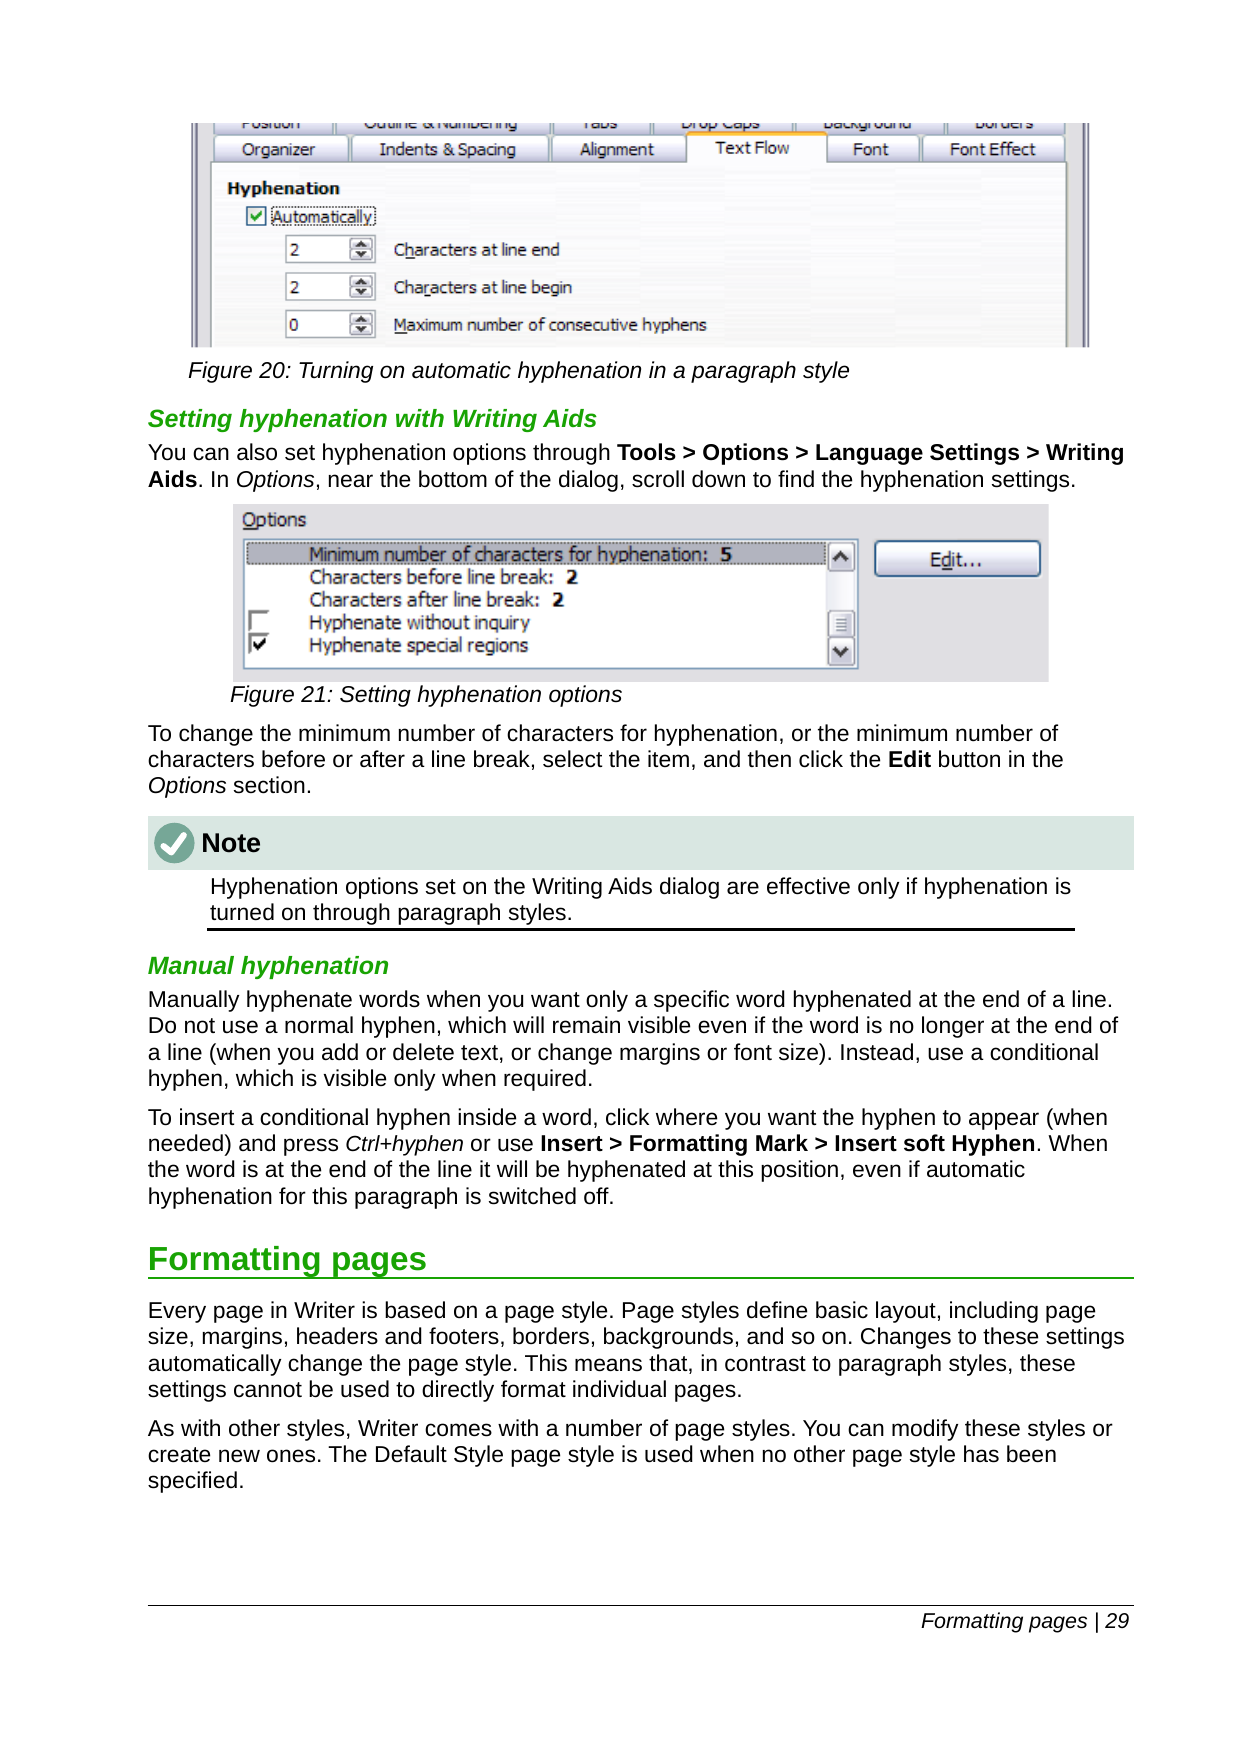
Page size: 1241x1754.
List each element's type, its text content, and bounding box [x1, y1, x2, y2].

text Figure 20: Turning on automatic hyphenation in a paragraph style [188, 352, 1094, 384]
text As with other styles, Writer comes with a number of page styles. You can modify these styles or create new ones. The Default Style page style is used when no other page style has been specified. [148, 1415, 1134, 1494]
text Every page in Writer is based on a page style. Page styles define basic layout, including page size, margins, headers and footers, borders, backgrounds, and so on. Changes to these settings automatically change the page style. This means that, in contrast to paragraph styles, these settings cannot be used to directly format individual pages. [148, 1297, 1134, 1402]
text To insert a conditional hyphen inside a word, click where you want the hyphen to appear (when needed) and press Ctrl+hyphen or use Insert > Formatting Mark > Insert soft Hyphen. When the word is at the end of the line it will be hyphenated at this position, even if automatic hyphenation for this paragraph is switched off. [148, 1104, 1134, 1209]
text Figure 21: Setting hyphenation options [230, 504, 1052, 707]
subtitle Note [148, 816, 1134, 870]
text To change the minimum number of characters for hyphenation, or the minimum number of characters before or after a line break, select the item, and then click the Edit button in the Options section. [148, 719, 1134, 798]
text You can also set hyphenation options through Tools > Options > Language Settings > Writing Aids. In Options, near the bottom of the dialog, scroll down to find the hyphenation settings. [148, 439, 1134, 492]
text Manually hyphenate words when you want only a specific word hyphenated at the end of a line. Do not use a normal hyphen, which will remain visible even if the word is no longer at the end of a line (when you add or delete text, or change margins or font size). Instead, use a conditional hyphen, which is visible only when required. [148, 986, 1134, 1091]
picture [187, 123, 1094, 352]
subtitle Manual hyphenation [148, 951, 1134, 980]
subtitle Formatting pages [148, 1239, 1134, 1277]
subtitle Setting hyphenation with Writing Aids [148, 404, 1134, 433]
text [188, 118, 1094, 123]
picture [233, 504, 1049, 682]
text Hyphenation options set on the Writing Aids dialog are effective only if hyphenation is turned on through paragraph styles. [207, 870, 1075, 928]
